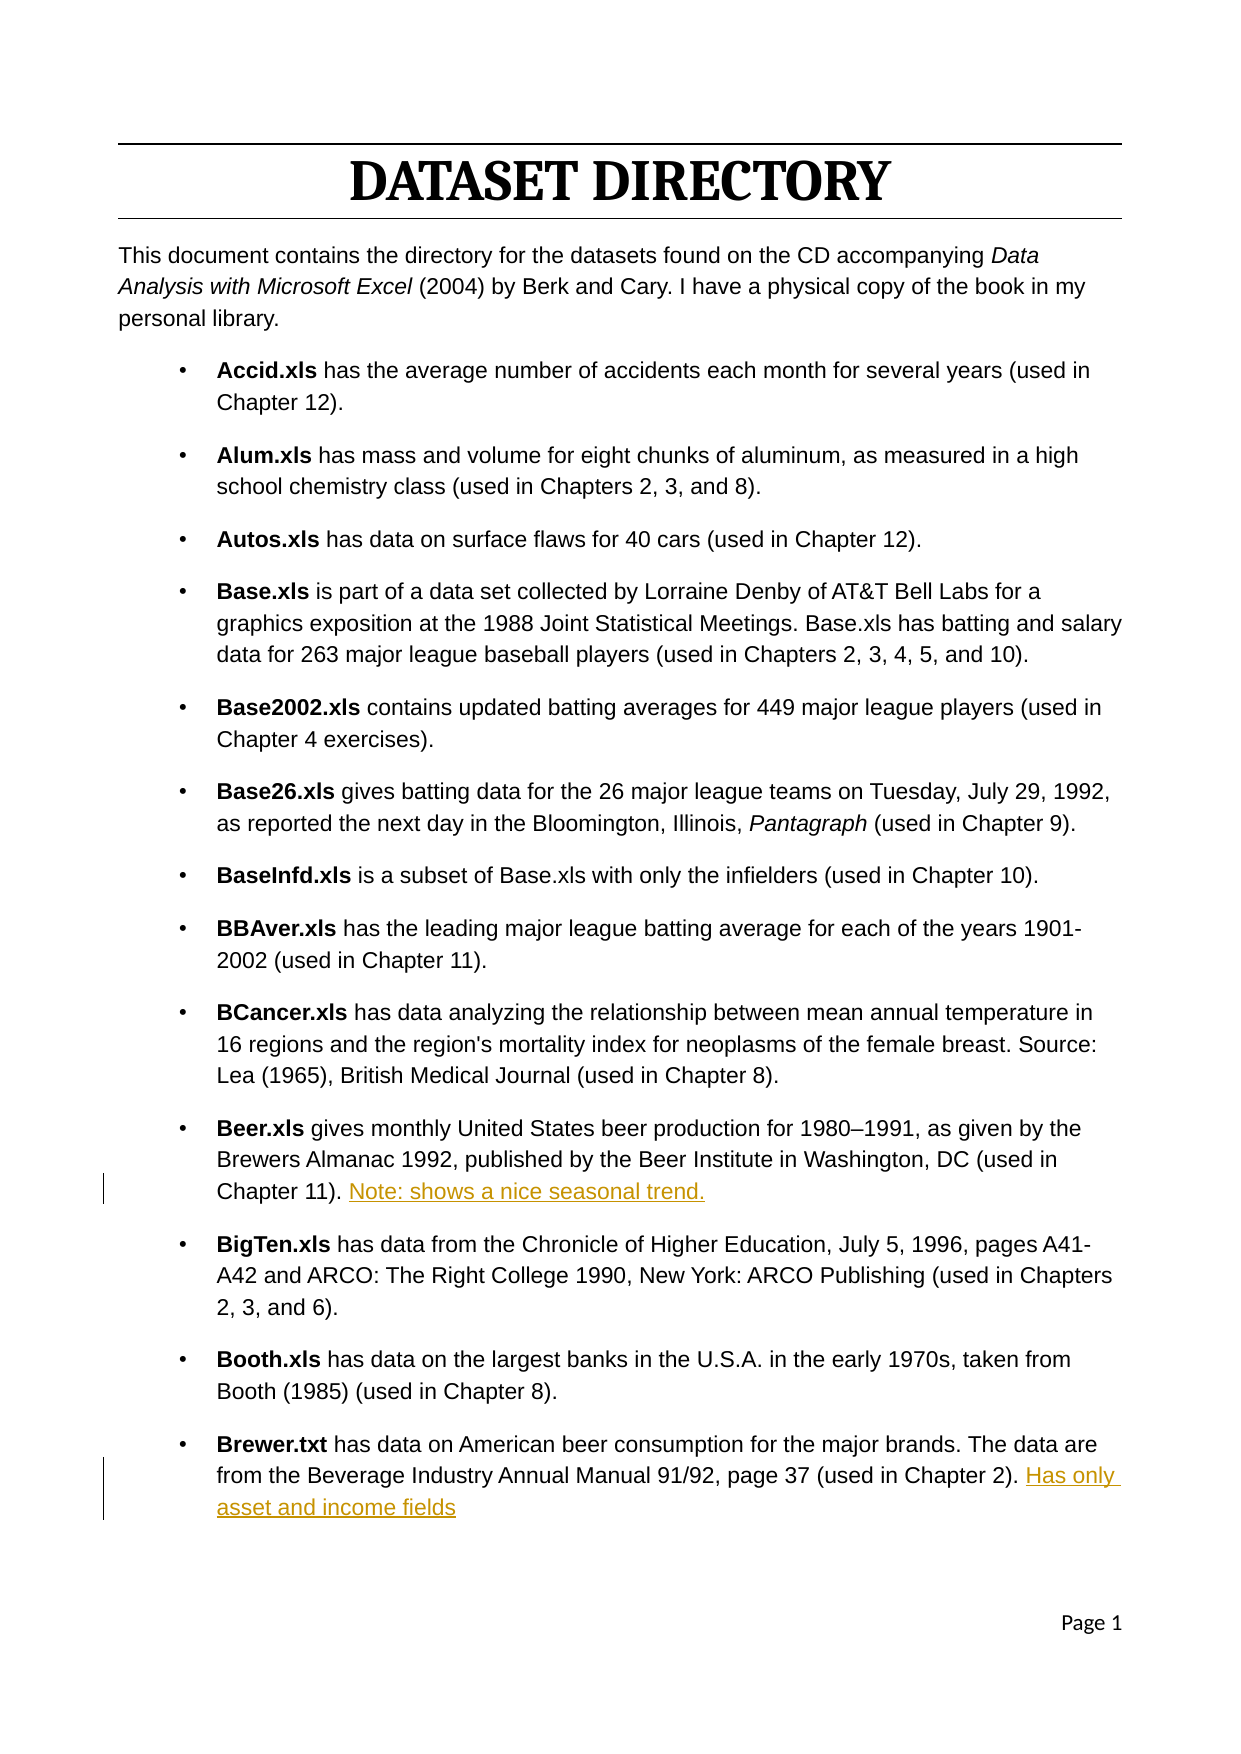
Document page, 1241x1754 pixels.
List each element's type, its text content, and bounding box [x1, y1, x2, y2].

list BaseInfd.xls is a subset of Base.xls with only the infielders (used in Chapter 10). [179, 862, 1122, 889]
list Autos.xls has data on surface flaws for 40 cars (used in Chapter 12). [179, 526, 1122, 552]
list Base.xls is part of a data set collected by Lorraine Denby of AT&T Bell Labs for a graphics exposition at the 1988 Joint Statistical Meetings. Base.xls has batting and salary data for 263 major league baseball players (used in Chapters 2, 3, 4, 5, and 10). [179, 578, 1122, 668]
list Brewer.txt has data on American beer consumption for the major brands. The data are from the Beverage Industry Annual Manual 91/92, page 37 (used in Chapter 2). Has only asset and income fields [179, 1431, 1122, 1520]
title Dataset Directory [118, 145, 1122, 218]
list BigTen.xls has data from the Chronicle of Higher Education, July 5, 1996, pages A41-A42 and ARCO: The Right College 1990, New York: ARCO Publishing (used in Chapters 2, 3, and 6). [179, 1231, 1122, 1320]
list BCancer.xls has data analyzing the relationship between mean annual temperature in 16 regions and the region's mortality index for neoplasms of the female breast. Source: Lea (1965), British Medical Journal (used in Chapter 8). [179, 999, 1122, 1089]
list Beer.xls gives monthly United States beer production for 1980–1991, as given by the Brewers Almanac 1992, published by the Beer Institute in Washington, DC (used in Chapter 11). Note: shows a nice seasonal trend. [179, 1115, 1122, 1204]
list Base26.xls gives batting data for the 26 major league teams on Tuesday, July 29, 1992, as reported the next day in the Bloomington, Illinois, Pantagraph (used in Chapter 9). [179, 778, 1122, 836]
list Alum.xls has mass and volume for eight chunks of aluminum, as measured in a high school chemistry class (used in Chapters 2, 3, and 8). [179, 442, 1122, 499]
list Base2002.xls contains updated batting averages for 449 major league players (used in Chapter 4 exercises). [179, 694, 1122, 752]
list Booth.xls has data on the largest banks in the U.S.A. in the early 1970s, taken from Booth (1985) (used in Chapter 8). [179, 1346, 1122, 1404]
list BBAver.xls has the leading major league batting average for each of the years 1901-2002 (used in Chapter 11). [179, 915, 1122, 973]
text This document contains the directory for the datasets found on the CD accompanying Data Analysis with Microsoft Excel (2004) by Berk and Cary. I have a physical copy of the book in my personal library. [118, 242, 1122, 331]
list Accid.xls has the average number of accidents each month for several years (used in Chapter 12). [179, 357, 1122, 415]
